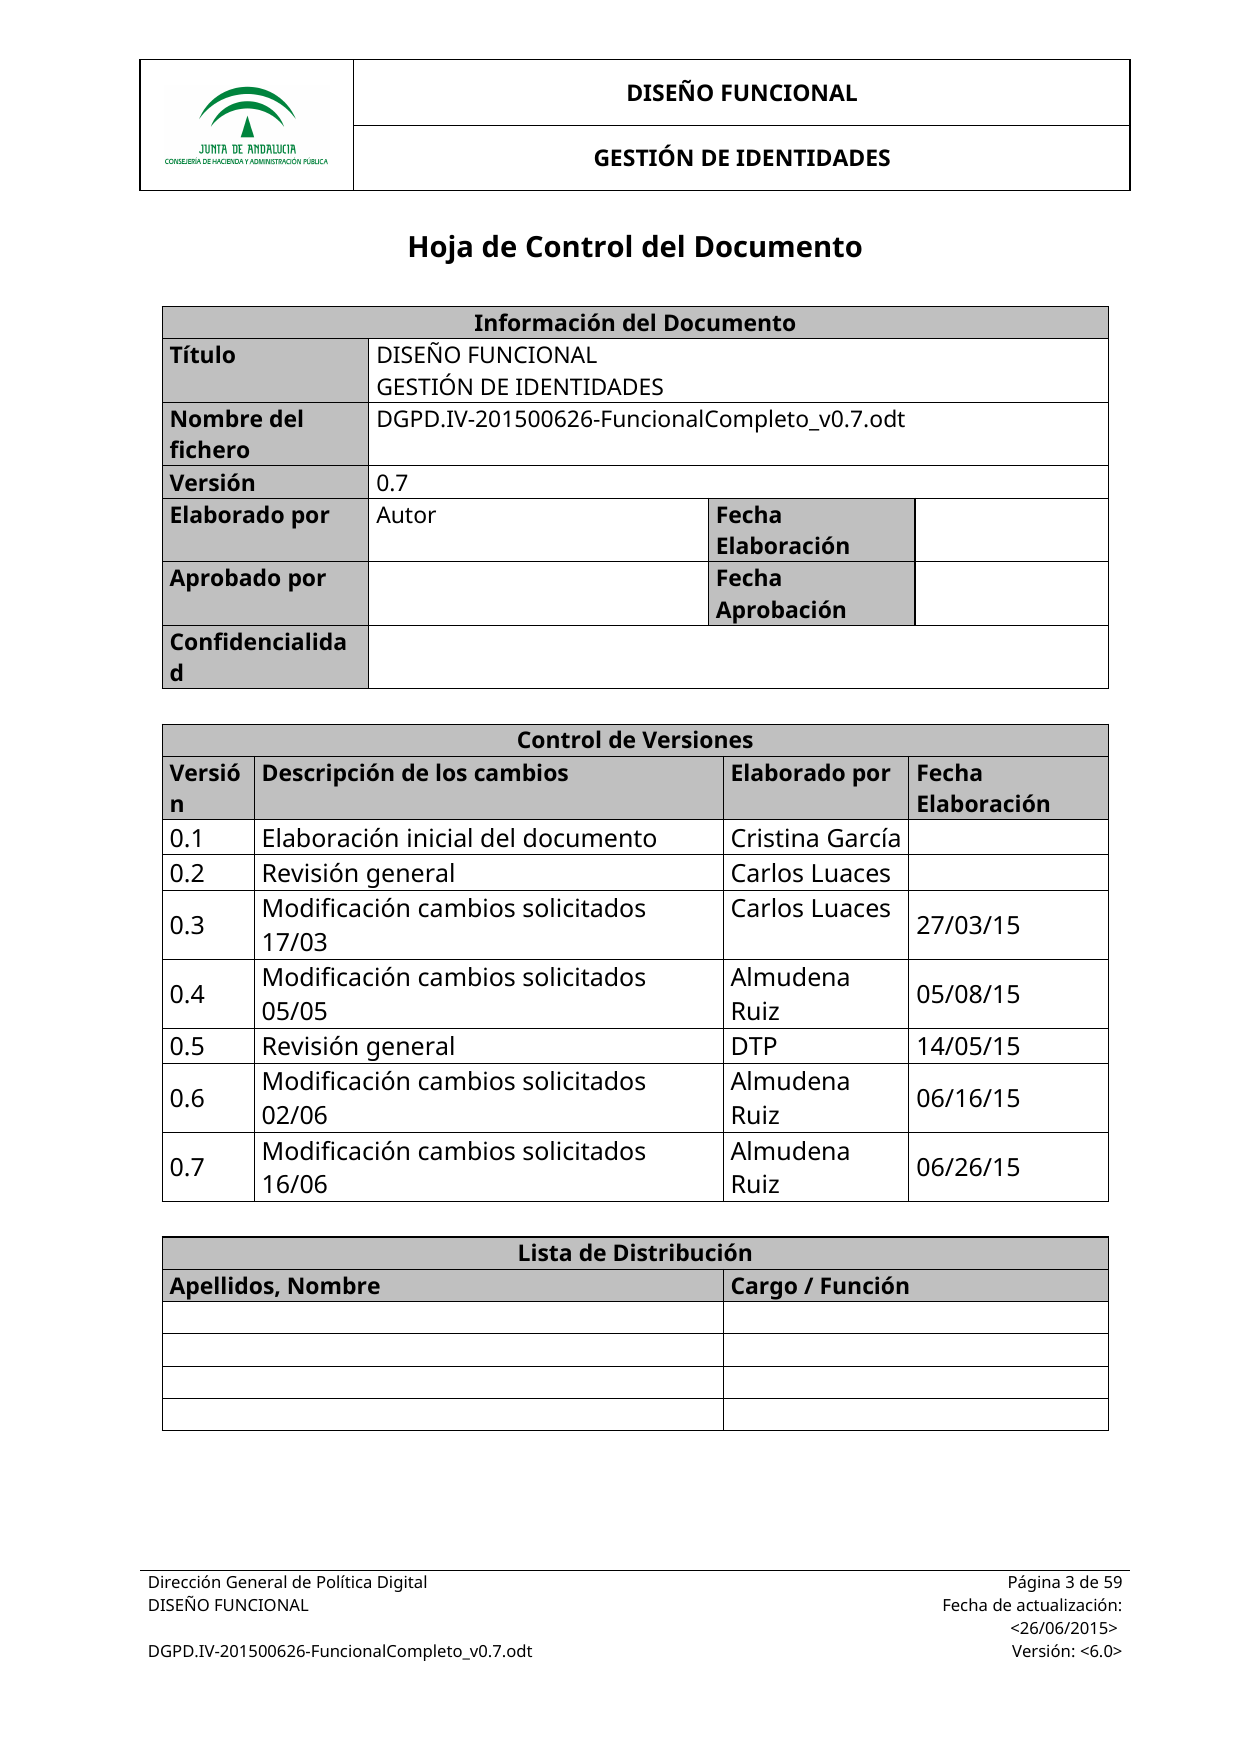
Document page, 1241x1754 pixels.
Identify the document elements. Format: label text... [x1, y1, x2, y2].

table_cell Modificación cambios solicitados 05/05 [255, 960, 723, 1028]
table_cell Versión [163, 757, 254, 819]
table_cell Elaborado por [163, 499, 368, 561]
table_cell 26/06/15 [909, 1133, 1108, 1201]
table_cell Aprobado por [163, 562, 368, 625]
table_cell [163, 1367, 723, 1398]
table_cell 08/05/15 [909, 960, 1108, 1028]
table_cell 16/06/15 [909, 1064, 1108, 1132]
table_cell 27/03/15 [909, 891, 1108, 959]
table_cell Almudena Ruiz [724, 1064, 908, 1132]
table_cell Título [163, 339, 368, 402]
table_cell Fecha Elaboración [709, 499, 914, 561]
table_cell 0.3 [163, 891, 254, 959]
subtitle Hoja de Control del Documento [148, 226, 1122, 266]
table_cell [163, 1399, 723, 1430]
table_cell [163, 1302, 723, 1333]
table_cell [916, 499, 1108, 561]
table_cell Modificación cambios solicitados 16/06 [255, 1133, 723, 1201]
table_cell Fecha Elaboración [909, 757, 1108, 819]
table_cell Fecha Aprobación [709, 562, 914, 625]
table_cell [909, 820, 1108, 854]
table_cell 0.4 [163, 960, 254, 1028]
table_cell 0.6 [163, 1064, 254, 1132]
table_cell [724, 1334, 1108, 1366]
table_cell Almudena Ruiz [724, 960, 908, 1028]
table_cell 14/05/15 [909, 1029, 1108, 1063]
table_cell Nombre del fichero [163, 403, 368, 465]
table_cell Carlos Luaces [724, 891, 908, 959]
table_cell DISEÑO FUNCIONAL GESTIÓN DE IDENTIDADES [369, 339, 1108, 402]
table_cell Carlos Luaces [724, 855, 908, 889]
table_cell [724, 1399, 1108, 1430]
table_cell Autor [369, 499, 708, 561]
table_cell Elaboración inicial del documento [255, 820, 723, 854]
table_header Lista de Distribución [163, 1238, 1108, 1269]
table_cell Cristina García [724, 820, 908, 854]
table_cell [724, 1367, 1108, 1398]
table_cell 0.7 [163, 1133, 254, 1201]
table_cell [724, 1302, 1108, 1333]
table_cell 0.1 [163, 820, 254, 854]
table_cell [916, 562, 1108, 625]
table_cell Versión [163, 466, 368, 498]
picture [164, 85, 330, 165]
table_cell [369, 626, 1108, 688]
table_cell Cargo / Función [724, 1270, 1108, 1301]
table_cell 0.7 [369, 466, 1108, 498]
table_header Información del Documento [163, 307, 1108, 338]
table_cell Revisión general [255, 1029, 723, 1063]
table_cell Confidencialidad [163, 626, 368, 688]
table_cell Apellidos, Nombre [163, 1270, 723, 1301]
table_cell 0.2 [163, 855, 254, 889]
table_cell DGPD.IV-201500626-FuncionalCompleto_v0.7.odt [369, 403, 1108, 465]
table_cell [369, 562, 708, 625]
table_cell [909, 855, 1108, 889]
table_cell Modificación cambios solicitados 02/06 [255, 1064, 723, 1132]
table_cell DTP [724, 1029, 908, 1063]
table_cell Elaborado por [724, 757, 908, 819]
table_header Control de Versiones [163, 725, 1108, 756]
table_cell Revisión general [255, 855, 723, 889]
table_cell [163, 1334, 723, 1366]
table_cell Almudena Ruiz [724, 1133, 908, 1201]
table_cell Modificación cambios solicitados 17/03 [255, 891, 723, 959]
table_cell 0.5 [163, 1029, 254, 1063]
table_cell Descripción de los cambios [255, 757, 723, 819]
